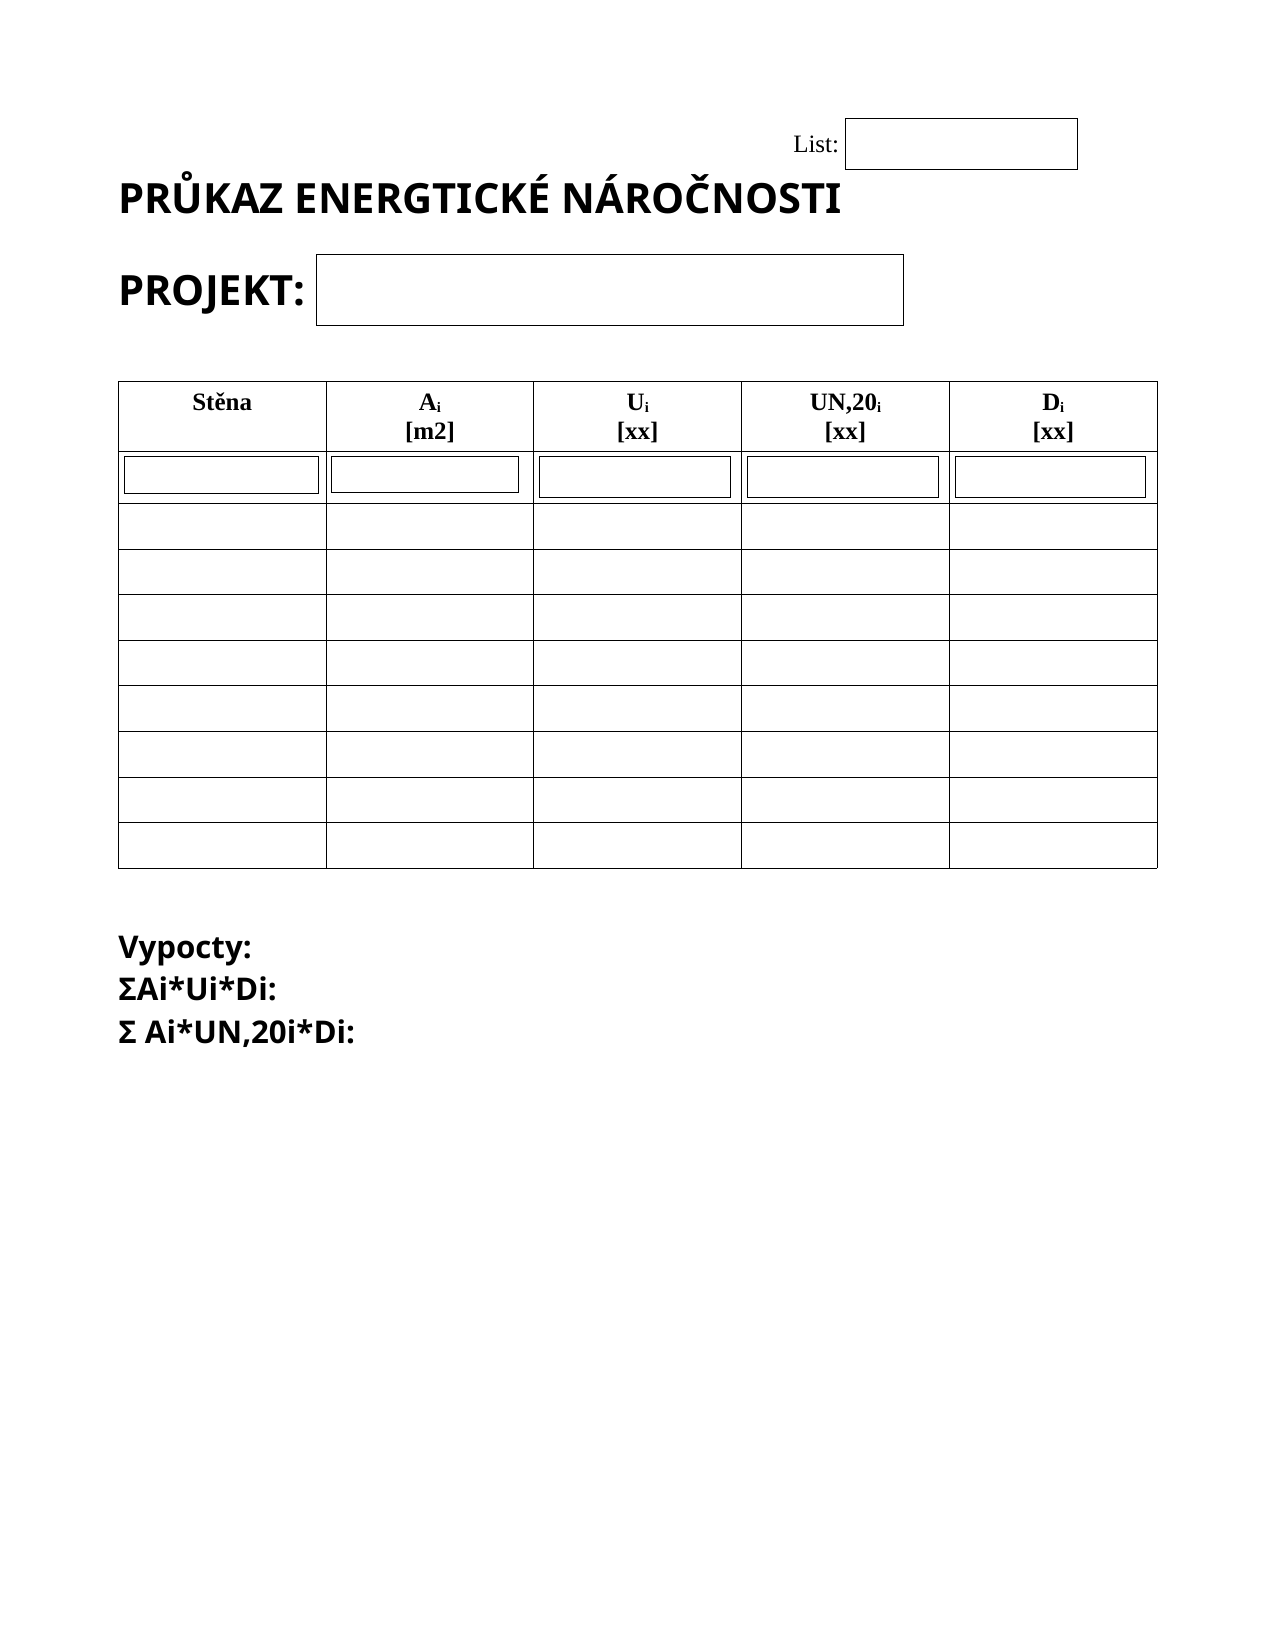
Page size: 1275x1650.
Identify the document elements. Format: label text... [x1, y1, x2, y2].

table_cell [950, 595, 1157, 640]
text List: [118, 118, 845, 169]
table_cell [327, 641, 533, 685]
table_cell [742, 550, 949, 594]
table_cell [327, 550, 533, 594]
table_cell [327, 732, 533, 777]
table_cell [119, 595, 326, 640]
table_header Stěna [119, 382, 326, 451]
table_cell [534, 778, 741, 822]
text [904, 254, 1157, 325]
table_cell [950, 641, 1157, 685]
table_cell [119, 504, 326, 548]
table_cell [327, 823, 533, 868]
table_cell [327, 452, 533, 503]
table_header Ai [m2] [327, 382, 533, 451]
table_cell [119, 778, 326, 822]
table_cell [534, 732, 741, 777]
table_cell [950, 778, 1157, 822]
table_cell [950, 550, 1157, 594]
table_cell [119, 641, 326, 685]
table_cell [119, 452, 326, 503]
table_cell [534, 452, 741, 503]
table_cell [534, 550, 741, 594]
table_cell [534, 504, 741, 548]
text PROJEKT: [118, 254, 316, 325]
table_cell [742, 686, 949, 731]
table_cell [534, 641, 741, 685]
table_cell [742, 595, 949, 640]
text PRŮKAZ ENERGTICKÉ NÁROČNOSTI [118, 169, 1157, 225]
table_cell [534, 823, 741, 868]
text ΣAi*Ui*Di: [118, 967, 1157, 1010]
table_cell [327, 778, 533, 822]
table_cell [742, 452, 949, 503]
table_cell [534, 686, 741, 731]
table_cell [534, 595, 741, 640]
text Σ Ai*UN,20i*Di: [118, 1010, 1157, 1052]
table_header UN,20i [xx] [742, 382, 949, 451]
table_cell [742, 732, 949, 777]
table_header Di [xx] [950, 382, 1157, 451]
text [1078, 118, 1157, 169]
table_cell [950, 732, 1157, 777]
table_cell [950, 504, 1157, 548]
table_cell [742, 641, 949, 685]
table_cell [742, 778, 949, 822]
table_cell [742, 823, 949, 868]
table_cell [327, 686, 533, 731]
table_cell [327, 595, 533, 640]
table_header Ui [xx] [534, 382, 741, 451]
text Vypocty: [118, 925, 1157, 967]
table_cell [950, 686, 1157, 731]
table_cell [950, 452, 1157, 503]
table_cell [119, 732, 326, 777]
table_cell [950, 823, 1157, 868]
table_cell [119, 823, 326, 868]
table_cell [327, 504, 533, 548]
table_cell [119, 550, 326, 594]
table_cell [742, 504, 949, 548]
table_cell [119, 686, 326, 731]
